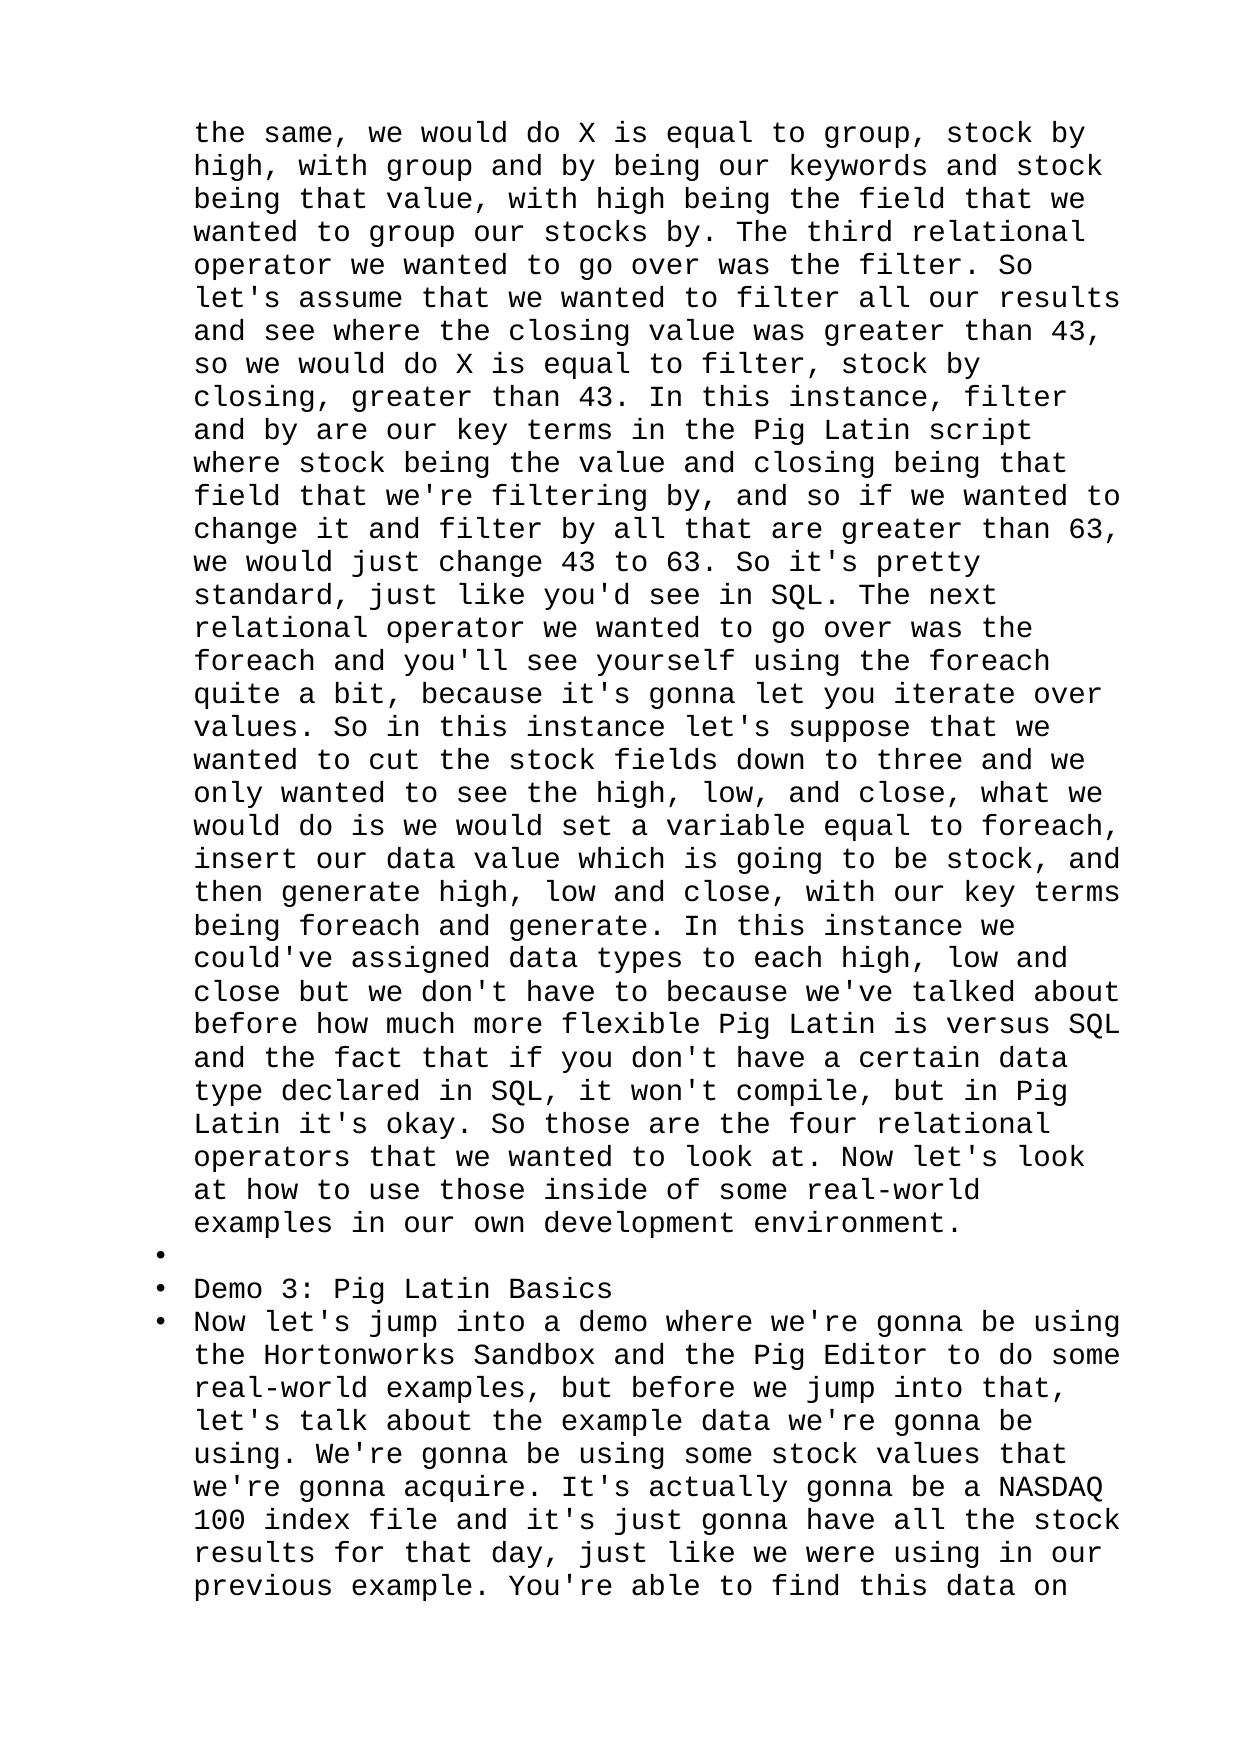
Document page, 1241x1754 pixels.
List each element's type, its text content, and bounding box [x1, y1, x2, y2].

list Now let's jump into a demo where we're gonna be using the Hortonworks Sandbox and the Pig Editor to do some real-world examples, but before we jump into that, let's talk about the example data we're gonna be using. We're gonna be using some stock values that we're gonna acquire. It's actually gonna be a NASDAQ 100 index file and it's just gonna have all the stock results for that day, just like we were using in our previous example. You're able to find this data on [156, 1307, 1122, 1604]
list the same, we would do X is equal to group, stock by high, with group and by being our keywords and stock being that value, with high being the field that we wanted to group our stocks by. The third relational operator we wanted to go over was the filter. So let's assume that we wanted to filter all our results and see where the closing value was greater than 43, so we would do X is equal to filter, stock by closing, greater than 43. In this instance, filter and by are our key terms in the Pig Latin script where stock being the value and closing being that field that we're filtering by, and so if we wanted to change it and filter by all that are greater than 63, we would just change 43 to 63. So it's pretty standard, just like you'd see in SQL. The next relational operator we wanted to go over was the foreach and you'll see yourself using the foreach quite a bit, because it's gonna let you iterate over values. So in this instance let's suppose that we wanted to cut the stock fields down to three and we only wanted to see the high, low, and close, what we would do is we would set a variable equal to foreach, insert our data value which is going to be stock, and then generate high, low and close, with our key terms being foreach and generate. In this instance we could've assigned data types to each high, low and close but we don't have to because we've talked about before how much more flexible Pig Latin is versus SQL and the fact that if you don't have a certain data type declared in SQL, it won't compile, but in Pig Latin it's okay. So those are the four relational operators that we wanted to look at. Now let's look at how to use those inside of some real-world examples in our own development environment. [156, 118, 1122, 1241]
list Demo 3: Pig Latin Basics [156, 1274, 1122, 1307]
